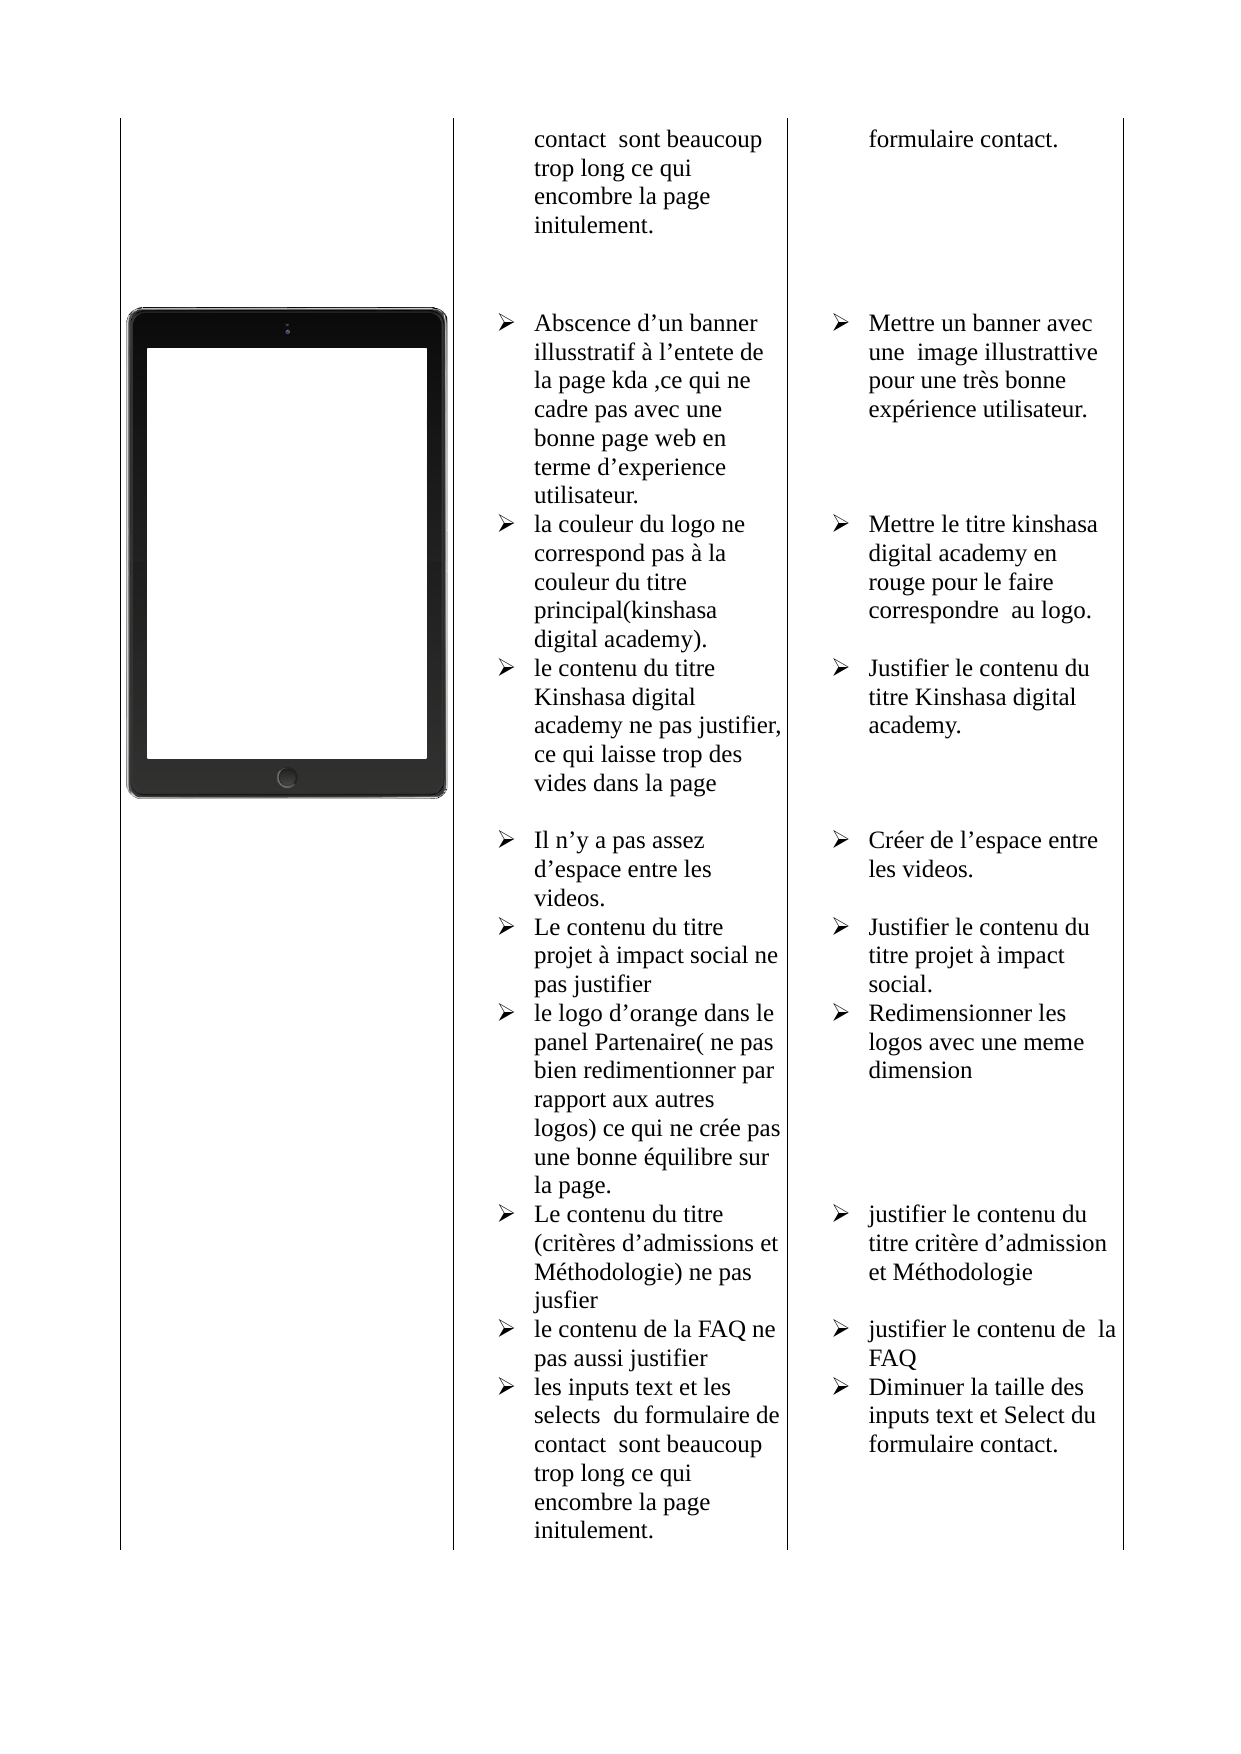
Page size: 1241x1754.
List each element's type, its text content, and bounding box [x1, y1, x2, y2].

picture [126, 307, 448, 799]
table_cell formulaire contact. [788, 118, 1123, 302]
table_cell [121, 118, 453, 302]
table_cell Abscence d’un banner illusstratif à l’entete de la page kda ,ce qui ne cadre pas avec une bonne page web en terme d’experience utilisateur. la couleur du logo ne correspond pas à la couleur du titre principal(kinshasa digital academy). le contenu du titre Kinshasa digital academy ne pas justifier, ce qui laisse trop des vides dans la page Il n’y a pas assez d’espace entre les videos. Le contenu du titre projet à impact social ne pas justifier le logo d’orange dans le panel Partenaire( ne pas bien redimentionner par rapport aux autres logos) ce qui ne crée pas une bonne équilibre sur la page. Le contenu du titre (critères d’admissions et Méthodologie) ne pas jusfier le contenu de la FAQ ne pas aussi justifier les inputs text et les selects du formulaire de contact sont beaucoup trop long ce qui encombre la page initulement. [454, 302, 787, 1550]
table_cell Mettre un banner avec une image illustrattive pour une très bonne expérience utilisateur. Mettre le titre kinshasa digital academy en rouge pour le faire correspondre au logo. Justifier le contenu du titre Kinshasa digital academy. Créer de l’espace entre les videos. Justifier le contenu du titre projet à impact social. Redimensionner les logos avec une meme dimension justifier le contenu du titre critère d’admission et Méthodologie justifier le contenu de la FAQ Diminuer la taille des inputs text et Select du formulaire contact. [788, 302, 1123, 1550]
table_cell contact sont beaucoup trop long ce qui encombre la page initulement. [454, 118, 787, 302]
table_cell [121, 302, 453, 1550]
